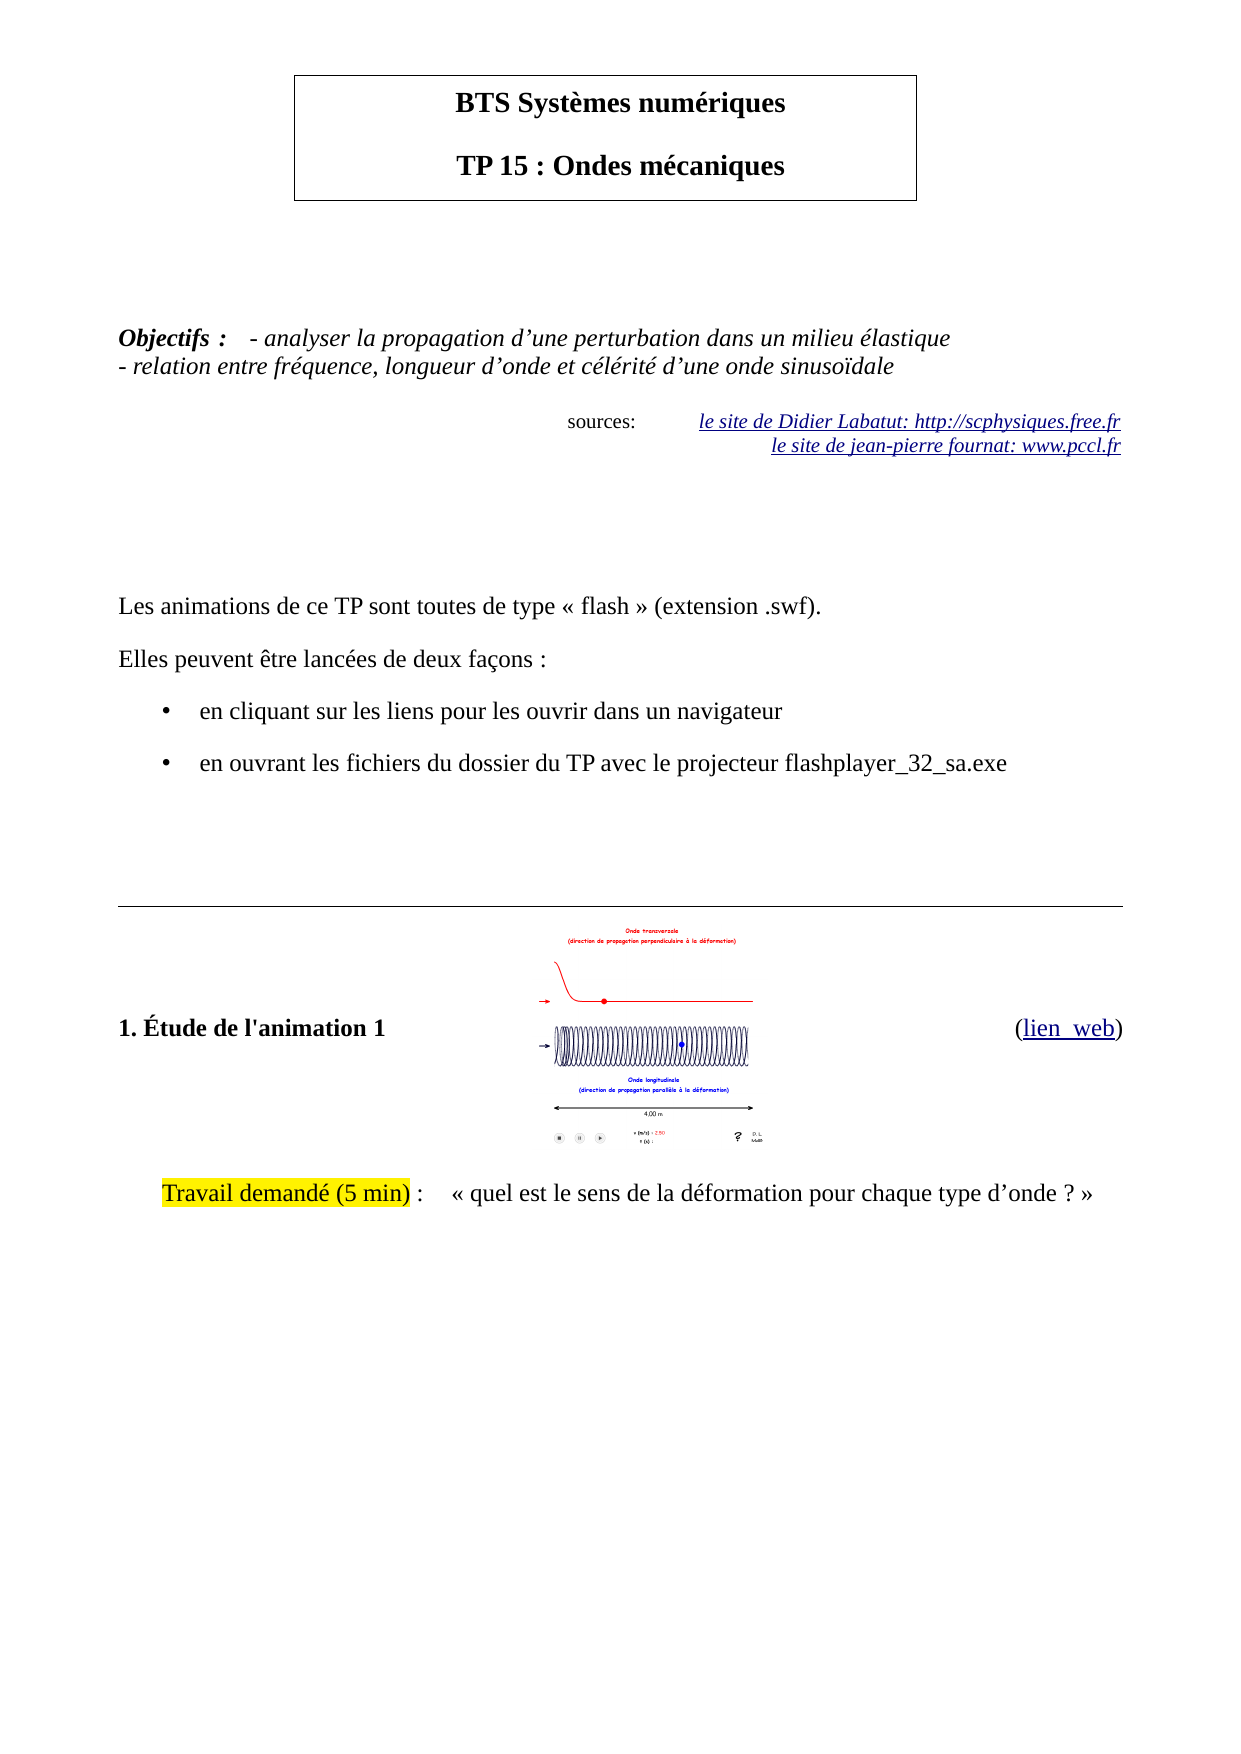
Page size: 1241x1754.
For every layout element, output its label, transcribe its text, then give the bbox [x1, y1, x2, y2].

subtitle [917, 148, 1123, 181]
subtitle [917, 86, 1123, 119]
picture [531, 924, 769, 1150]
text Les animations de ce TP sont toutes de type « flash » (extension .swf). [118, 591, 1123, 620]
subtitle BTS Systèmes numériques [295, 86, 916, 119]
list en cliquant sur les liens pour les ouvrir dans un navigateur [162, 696, 1123, 725]
list en ouvrant les fichiers du dossier du TP avec le projecteur flashplayer_32_sa.exe [162, 748, 1123, 777]
subtitle [118, 86, 294, 119]
text Objectifs : - analyser la propagation d’une perturbation dans un milieu élastique [118, 323, 1123, 351]
subtitle TP 15 : Ondes mécaniques [295, 148, 916, 181]
subtitle [118, 148, 294, 181]
subtitle le site de Jean-Pierre FOURNAT: www.pccl.fr [118, 433, 1123, 457]
text - relation entre fréquence, longueur d’onde et célérité d’une onde sinusoïdale [118, 351, 1123, 380]
text Travail demandé (5 min) : « quel est le sens de la déformation pour chaque type d’onde ? » [162, 1178, 1123, 1207]
list 1 (lien_web) [118, 907, 1123, 1178]
text Elles peuvent être lancées de deux façons : [118, 644, 1123, 672]
text sources: le site de Didier Labatut: http://scphysiques.free.fr [118, 409, 1123, 433]
